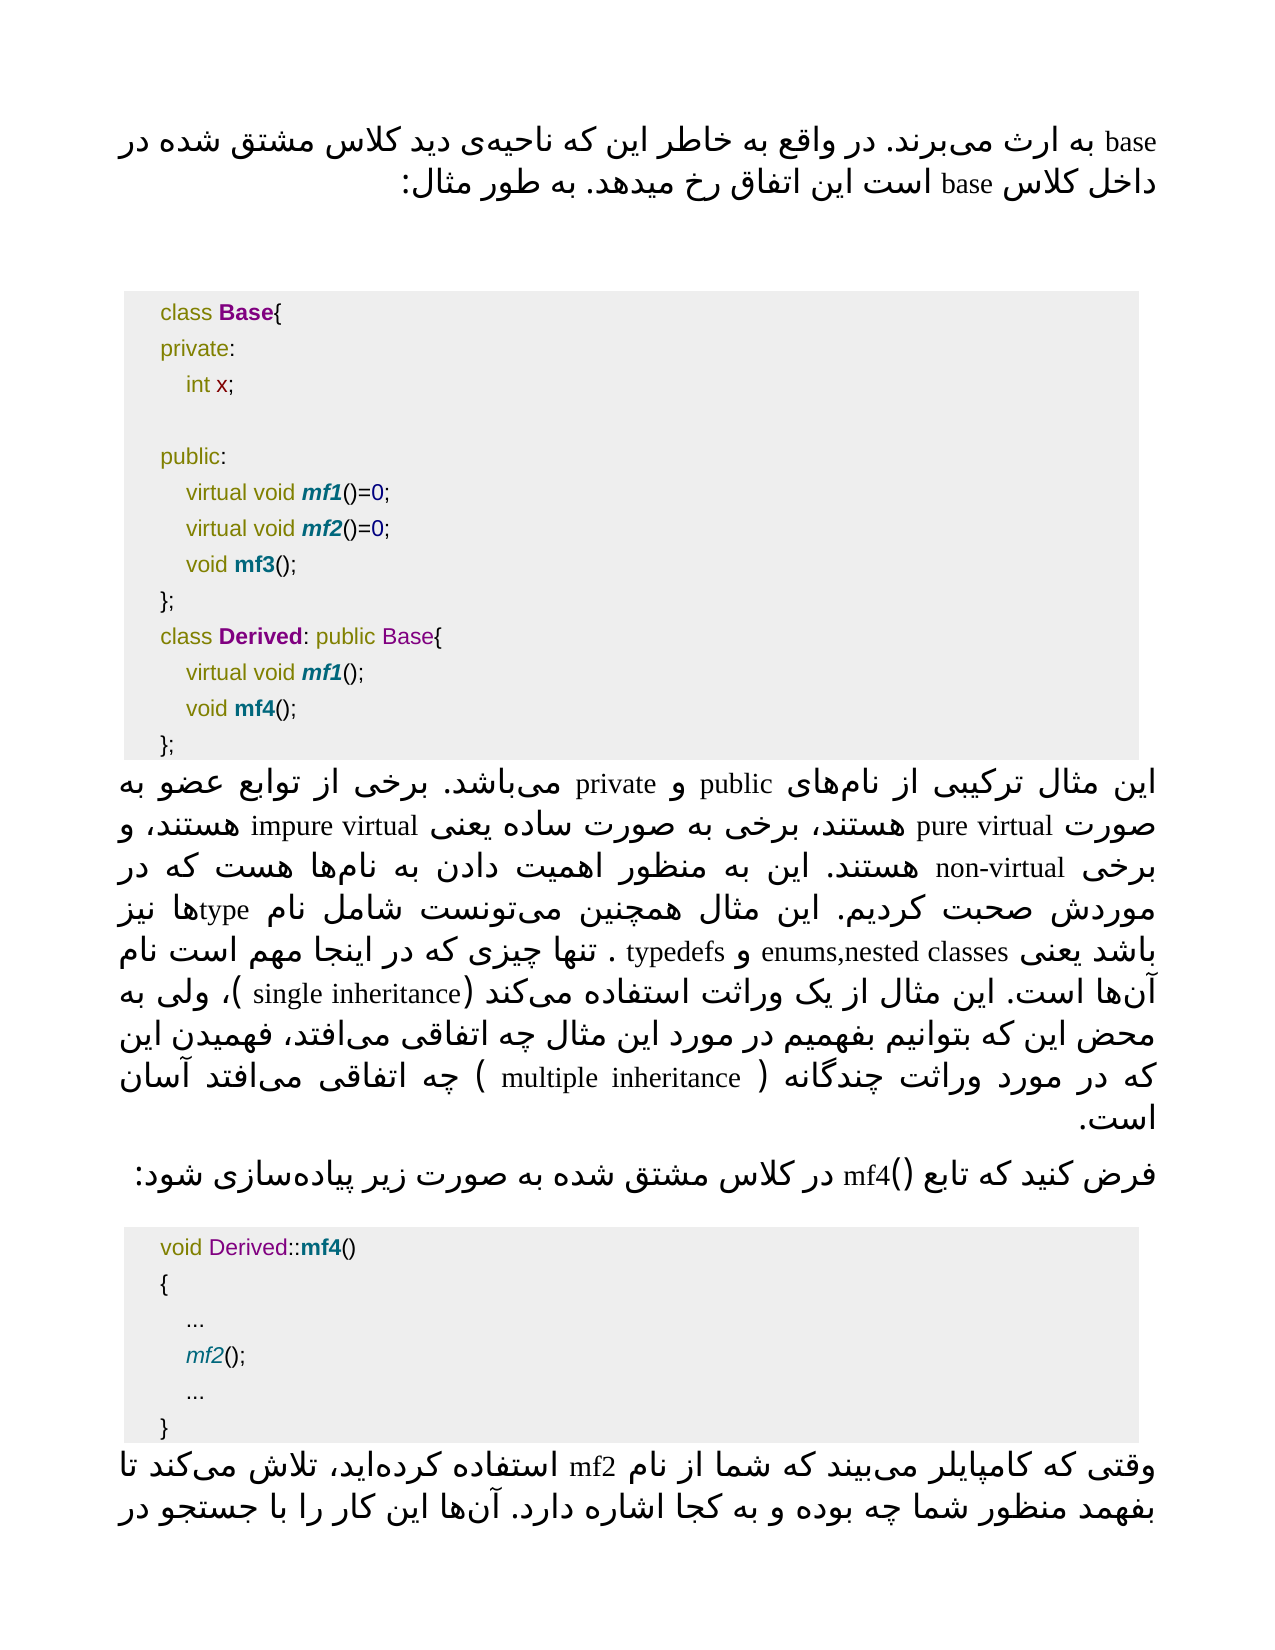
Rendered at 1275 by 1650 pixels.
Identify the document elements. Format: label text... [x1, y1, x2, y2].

text virtual void mf2()=0; [124, 507, 1139, 543]
text class Base{ [124, 291, 1139, 327]
text حال وارد وراثت شویم. می‌دانیم وقتی در داخل یک تابع عضو مربوط به کلاس مشتق شده هستیم و به چیزی در داخل کلاس base اشاره می‌کنیم(یعنی یک تابع عضو، یک typedef ، و یا داده‌ی عضو)، کامپایلر‌ها می‌تونند چیزی را که به آن اشاره می‌کنیم رو پیدا کنند، چرا که کلاس‌های مشتق شده چیزها را از کلاس base به ارث می‌برند. در واقع به خاطر این که ناحیه‌ی دید کلاس مشتق شده در داخل کلاس base است این اتفاق رخ میدهد. به طور مثال: [118, 118, 1157, 202]
text int x; [124, 363, 1139, 399]
text ... [124, 1299, 1139, 1335]
text void mf3(); [124, 543, 1139, 579]
text virtual void mf1(); [124, 652, 1139, 688]
text وقتی که کامپایلر می‌بیند که شما از نام mf2 استفاده کرده‌اید، تلاش می‌کند تا بفهمد منظور شما چه بوده و به کجا اشاره دارد. آن‌ها این کار را با جستجو در scope‌های مختلف انجام می‌دهند تا تعریفی که برای نام mf2 وجود دارد را پیدا کنند. ابتدا کامپایلر‌ها local scope را نگاه می‌کنند(یعنی داخل پیاده‌سازی)، ولی خب تعریفی برای نام mf2 در داخل local scope وجود ندارد. در ادامه آن‌ها scopeای که پیاده‌سازی شامل آن می‌شود را جستجو می‌کنند، یعنی کلاس مشتق شده. دوباره کامپایلر چیزی را پیدا نمی‌کند، و در نهایت به سمت container بعدی حرکت می‌کند، که base class ما می‌باشد. که در اینجاست که کامپایلر چیزی به نام mf2 را پیدا می‌کند، و جستجو متوقف می‌شود. و اگر mf2 در داخل کلاس پایه هم نبود، جستجو ادامه پیدا می‌کند، و ابتدا namespace‌های کلاس مشتق شده را نگاه می‌کند و اگر آنجا هم چیزی پیدا نکند global scope را جستجو می‌کند. [118, 1443, 1157, 1527]
text } [124, 1407, 1139, 1443]
text void Derived::mf4() [124, 1227, 1139, 1263]
text private: [124, 327, 1139, 363]
text { [124, 1263, 1139, 1299]
text این مثال ترکیبی از نام‌های public و private می‌باشد. برخی از توابع عضو به صورت pure virtual هستند، برخی به صورت ساده یعنی impure virtual هستند، و برخی non-virtual هستند. این به منظور اهمیت دادن به نام‌ها هست که در موردش صحبت کردیم. این مثال همچنین می‌تونست شامل نام type‌ها نیز باشد یعنی enums,nested classes و typedefs . تنها چیزی که در اینجا مهم است نام آن‌ها است. این مثال از یک وراثت استفاده می‌کند (single inheritance )، ولی به محض این که بتوانیم بفهمیم در مورد این مثال چه اتفاقی می‌افتد، فهمیدن این که در مورد وراثت چندگانه ( multiple inheritance ) چه اتفاقی می‌افتد آسان است. [118, 760, 1157, 1138]
text public: [124, 435, 1139, 471]
text ... [124, 1371, 1139, 1407]
text }; [124, 579, 1139, 616]
text class Derived: public Base{ [124, 616, 1139, 652]
text mf2(); [124, 1335, 1139, 1371]
text virtual void mf1()=0; [124, 471, 1139, 507]
text void mf4(); [124, 688, 1139, 724]
text فرض کنید که تابع ()mf4 در کلاس مشتق شده به صورت زیر پیاده‌سازی شود: [118, 1152, 1157, 1194]
text }; [124, 724, 1139, 760]
